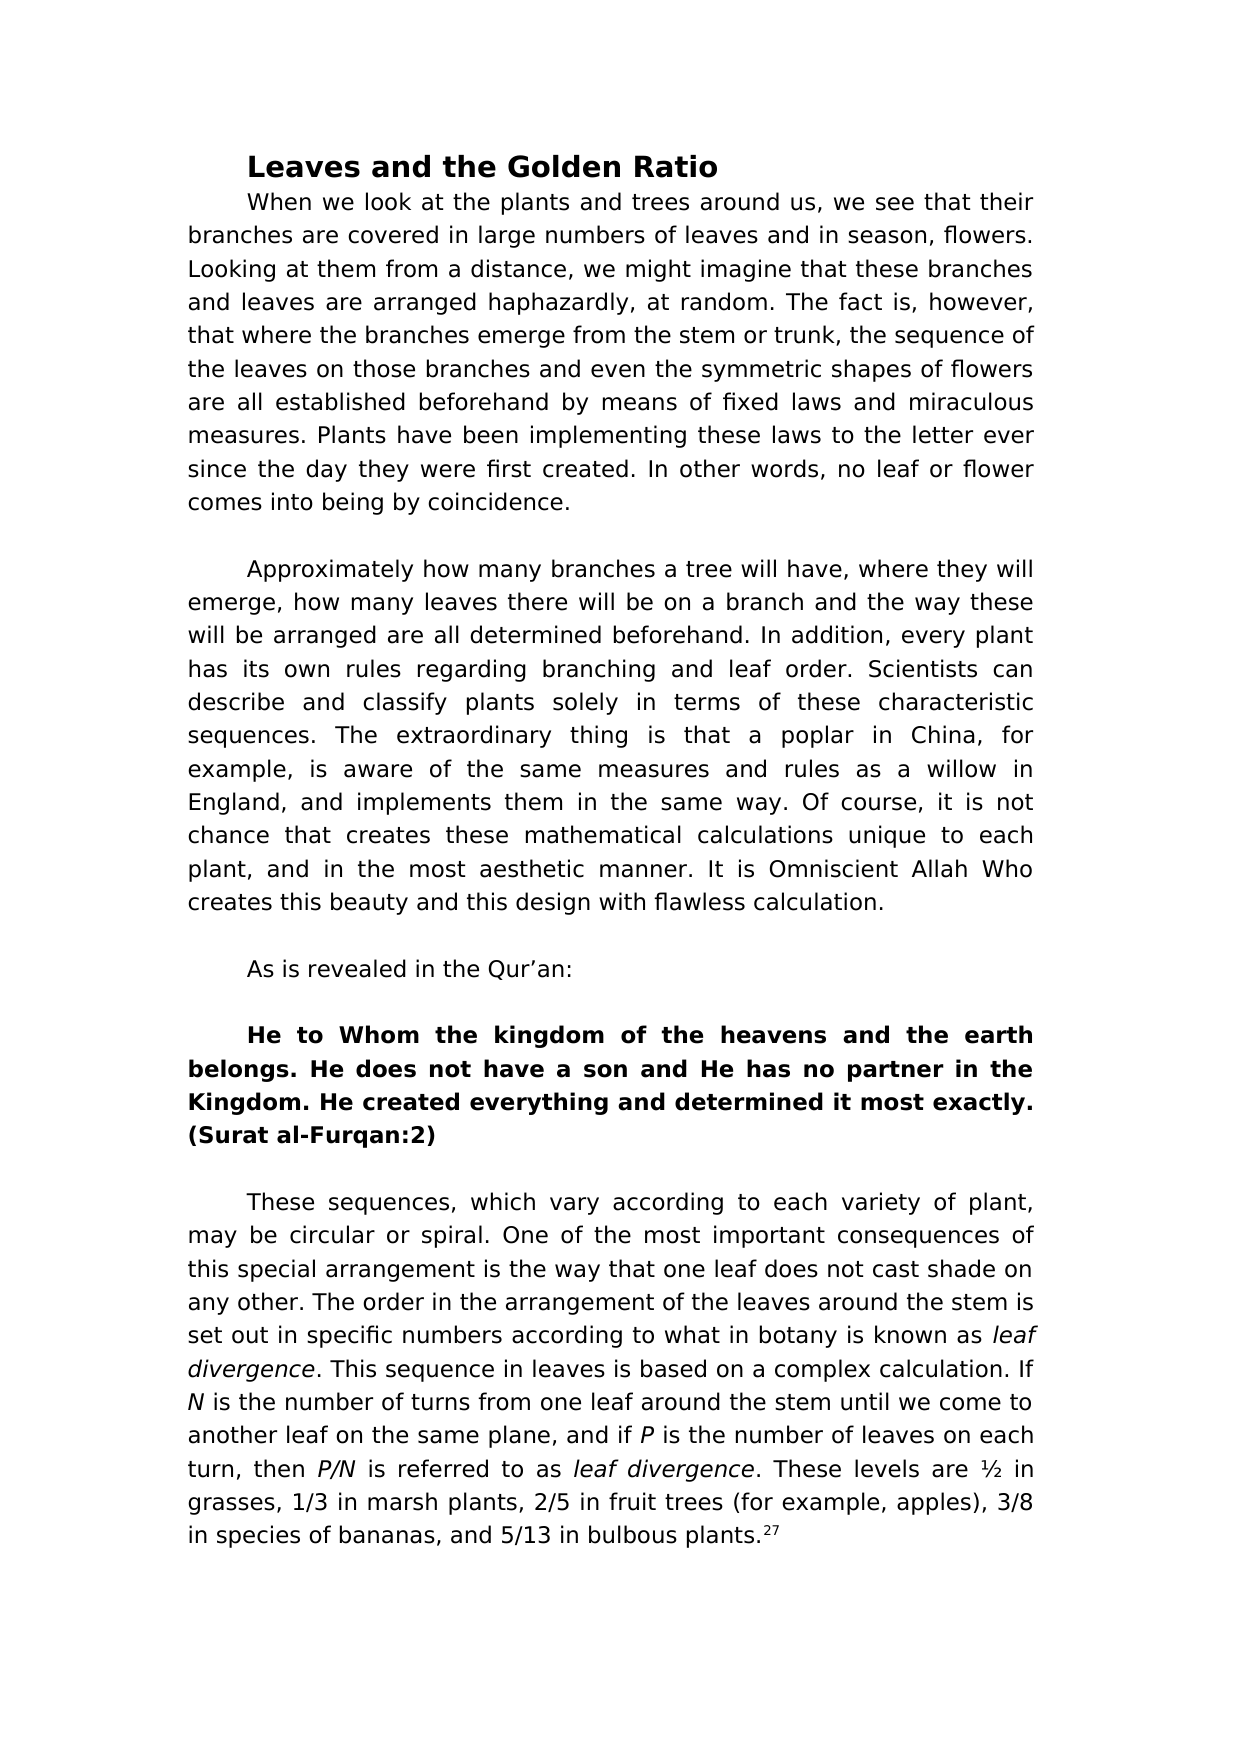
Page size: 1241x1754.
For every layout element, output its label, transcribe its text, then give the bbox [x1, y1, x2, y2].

text These sequences, which vary according to each variety of plant, may be circular or spiral. One of the most important consequences of this special arrangement is the way that one leaf does not cast shade on any other. The order in the arrangement of the leaves around the stem is set out in specific numbers according to what in botany is known as leaf divergence. This sequence in leaves is based on a complex calculation. If N is the number of turns from one leaf around the stem until we come to another leaf on the same plane, and if P is the number of leaves on each turn, then P/N is referred to as leaf divergence. These levels are ½ in grasses, 1/3 in marsh plants, 2/5 in fruit trees (for example, apples), 3/8 in species of bananas, and 5/13 in bulbous plants. [187, 1184, 1035, 1551]
text When we look at the plants and trees around us, we see that their branches are covered in large numbers of leaves and in season, flowers. Looking at them from a distance, we might imagine that these branches and leaves are arranged haphazardly, at random. The fact is, however, that where the branches emerge from the stem or trunk, the sequence of the leaves on those branches and even the symmetric shapes of flowers are all established beforehand by means of fixed laws and miraculous measures. Plants have been implementing these laws to the letter ever since the day they were first created. In other words, no leaf or flower comes into being by coincidence. [187, 184, 1035, 517]
subtitle Leaves and the Golden Ratio [187, 150, 1035, 184]
text As is revealed in the Qur’an: [187, 951, 1035, 984]
text He to Whom the kingdom of the heavens and the earth belongs. He does not have a son and He has no partner in the Kingdom. He created everything and determined it most exactly. (Surat al-Furqan:2) [187, 1017, 1035, 1151]
text Approximately how many branches a tree will have, where they will emerge, how many leaves there will be on a branch and the way these will be arranged are all determined beforehand. In addition, every plant has its own rules regarding branching and leaf order. Scientists can describe and classify plants solely in terms of these characteristic sequences. The extraordinary thing is that a poplar in China, for example, is aware of the same measures and rules as a willow in England, and implements them in the same way. Of course, it is not chance that creates these mathematical calculations unique to each plant, and in the most aesthetic manner. It is Omniscient Allah Who creates this beauty and this design with flawless calculation. [187, 551, 1035, 917]
